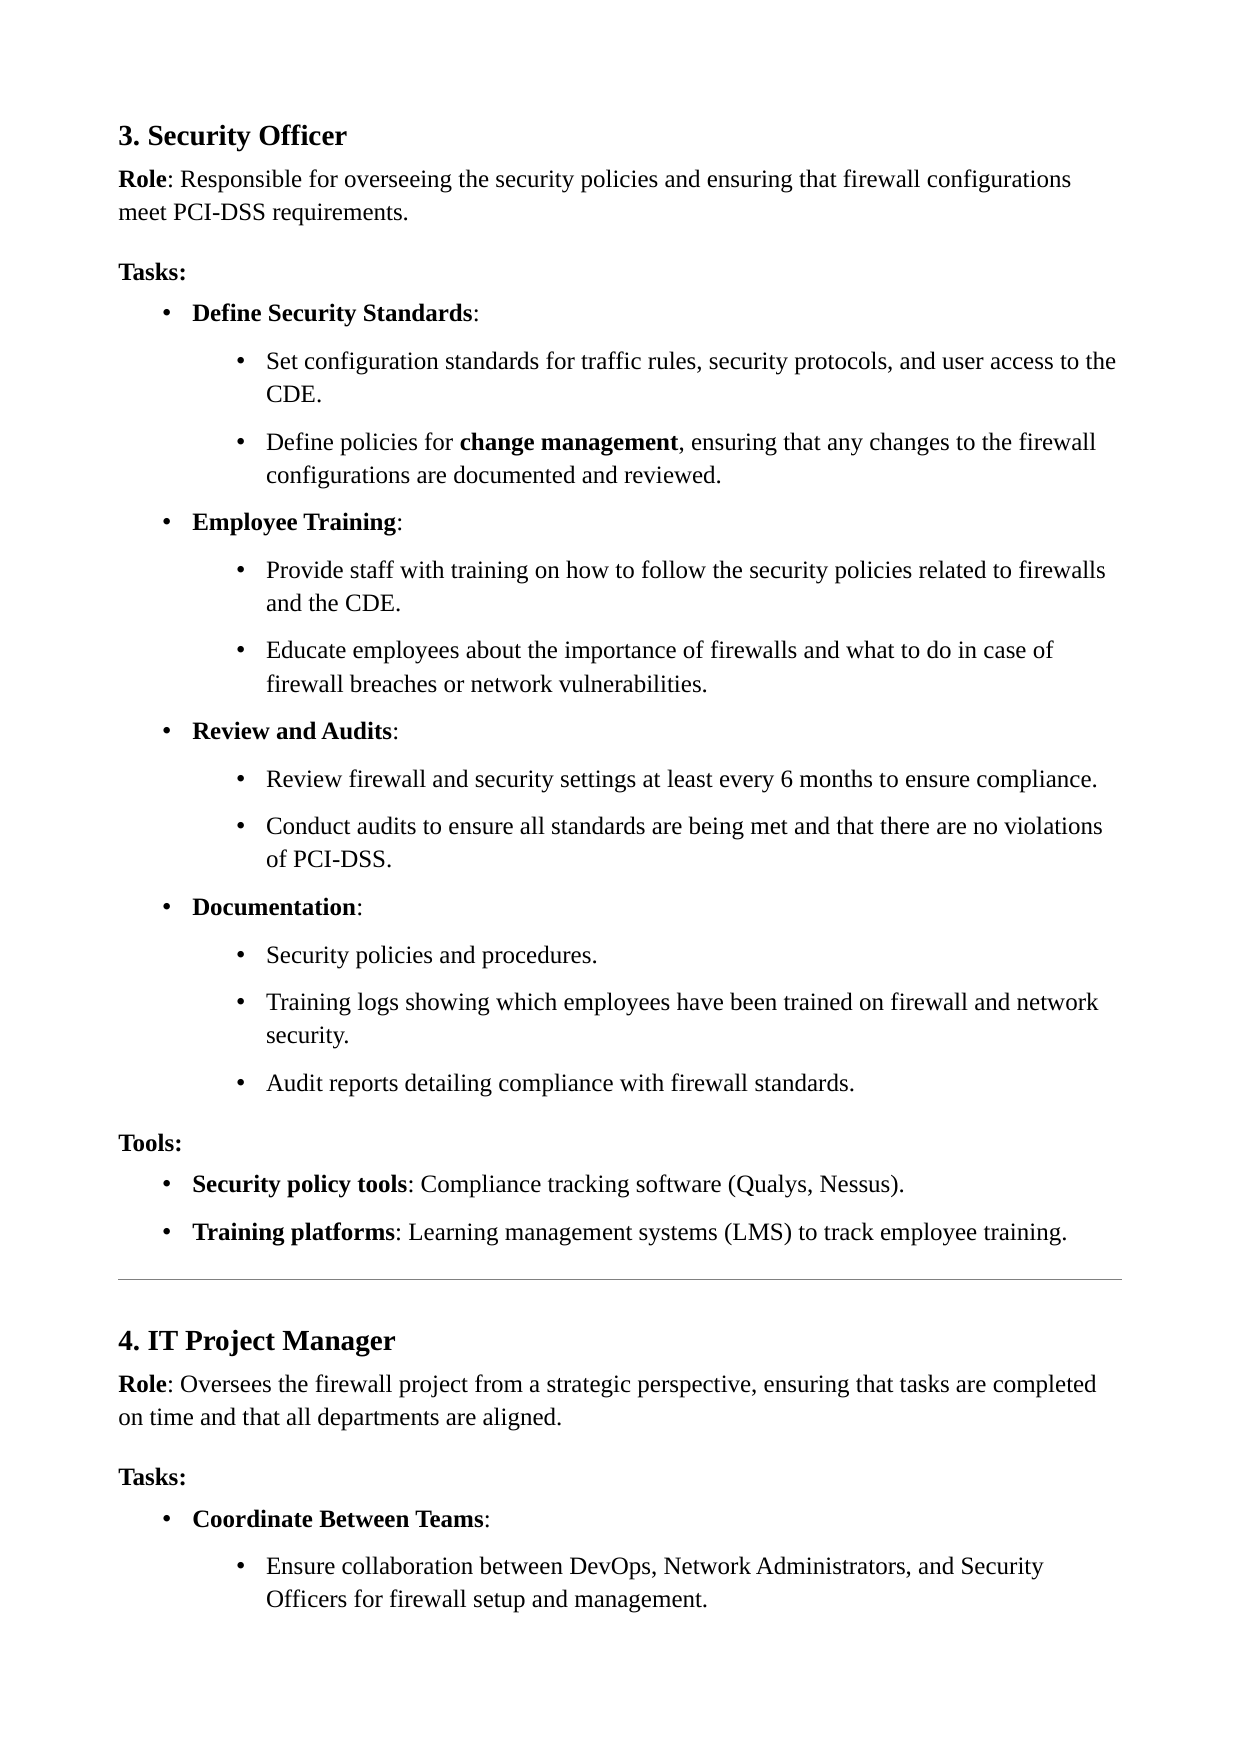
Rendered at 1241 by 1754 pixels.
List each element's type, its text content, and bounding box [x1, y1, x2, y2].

list Define policies for change management, ensuring that any changes to the firewall configurations are documented and reviewed. [236, 427, 1122, 488]
list Audit reports detailing compliance with firewall standards. [236, 1068, 1122, 1097]
list Employee Training: [162, 507, 1122, 536]
subtitle Tasks: [118, 1462, 1122, 1491]
list Conduct audits to ensure all standards are being met and that there are no violations of PCI-DSS. [236, 811, 1122, 873]
list Training logs showing which employees have been trained on firewall and network security. [236, 987, 1122, 1049]
subtitle Tasks: [118, 257, 1122, 286]
list Coordinate Between Teams: [162, 1504, 1122, 1532]
list Review firewall and security settings at least every 6 months to ensure compliance. [236, 764, 1122, 793]
list Training platforms: Learning management systems (LMS) to track employee training. [162, 1217, 1122, 1246]
list Set configuration standards for traffic rules, security protocols, and user access to the CDE. [236, 346, 1122, 408]
list Security policies and procedures. [236, 940, 1122, 968]
list Define Security Standards: [162, 298, 1122, 327]
text Role: Oversees the firewall project from a strategic perspective, ensuring that tasks are completed on time and that all departments are aligned. [118, 1369, 1122, 1431]
text Role: Responsible for overseeing the security policies and ensuring that firewall configurations meet PCI-DSS requirements. [118, 164, 1122, 226]
subtitle 4. IT Project Manager [118, 1323, 1122, 1357]
list Provide staff with training on how to follow the security policies related to firewalls and the CDE. [236, 555, 1122, 617]
list Security policy tools: Compliance tracking software (Qualys, Nessus). [162, 1169, 1122, 1198]
list Ensure collaboration between DevOps, Network Administrators, and Security Officers for firewall setup and management. [236, 1551, 1122, 1613]
subtitle 3. Security Officer [118, 118, 1122, 152]
list Educate employees about the importance of firewalls and what to do in case of firewall breaches or network vulnerabilities. [236, 636, 1122, 697]
list Documentation: [162, 892, 1122, 921]
subtitle Tools: [118, 1128, 1122, 1157]
list Review and Audits: [162, 716, 1122, 745]
